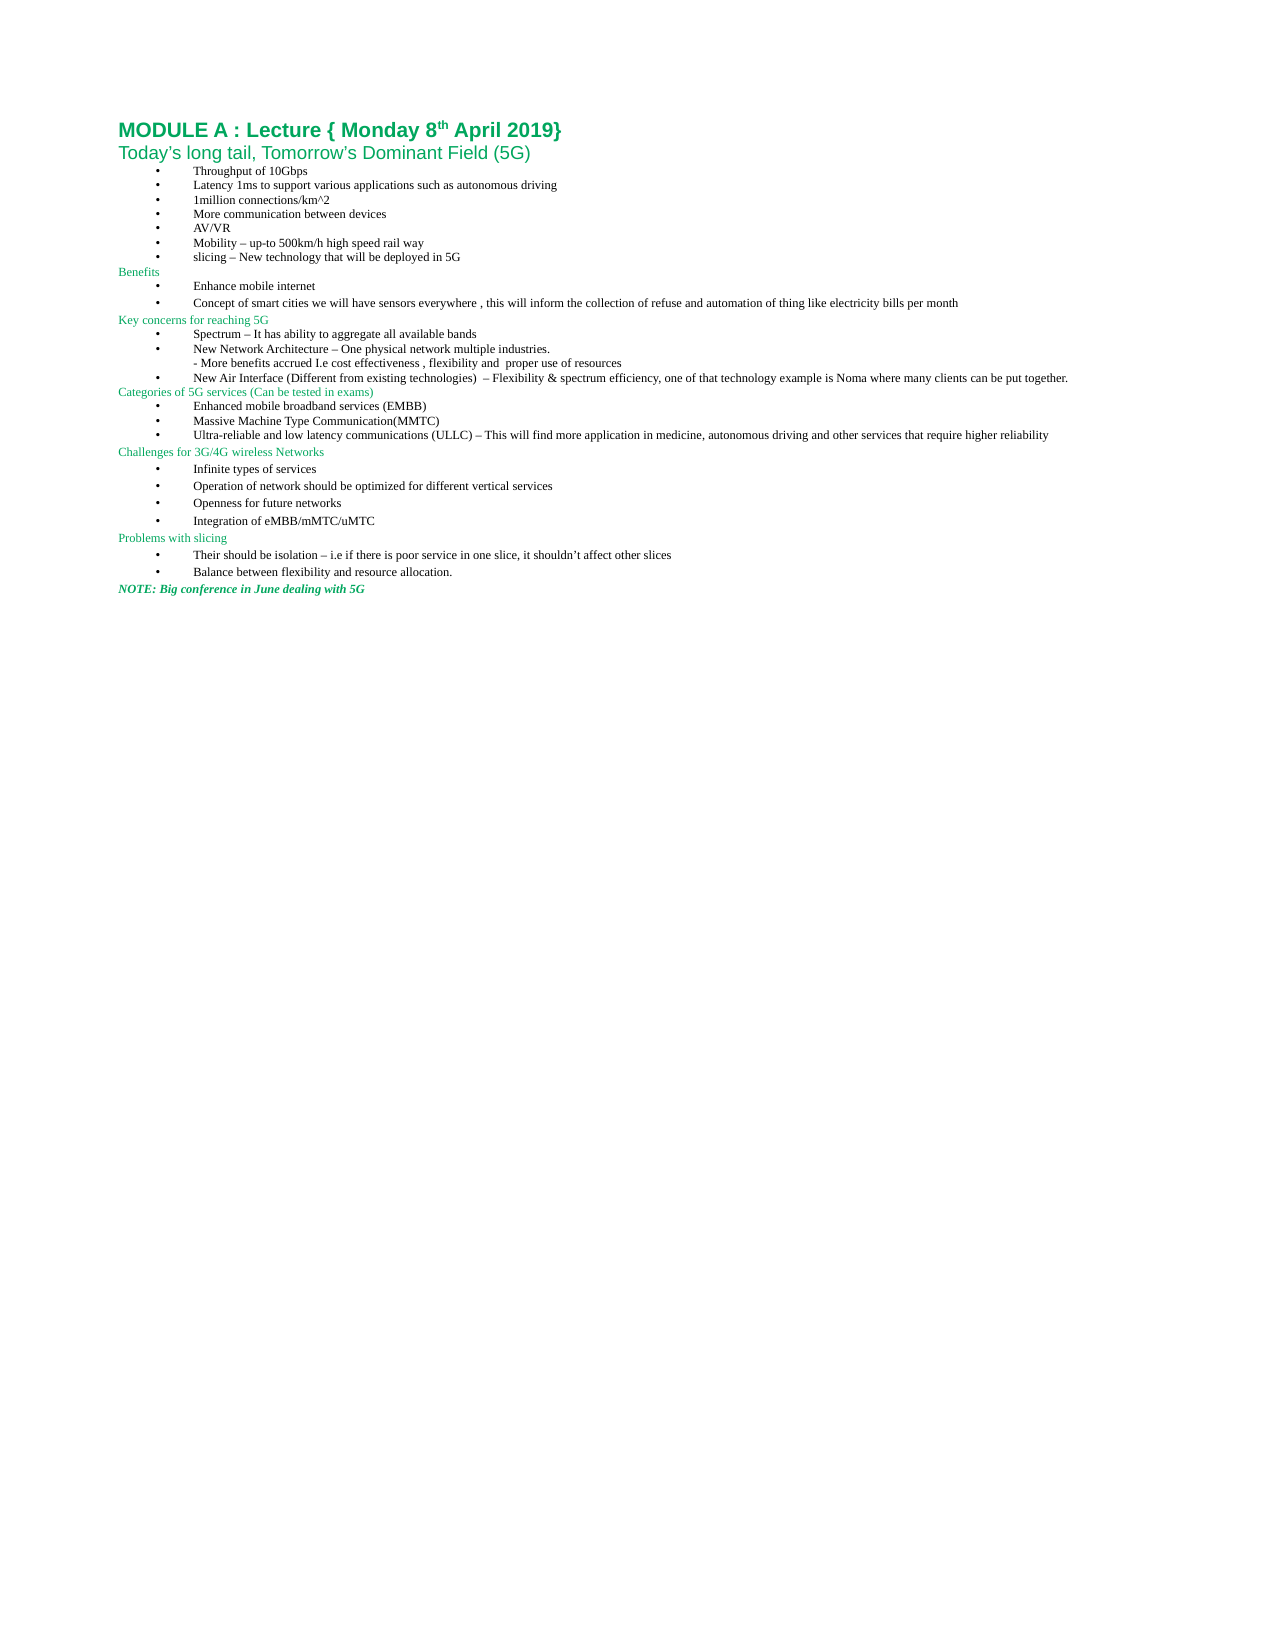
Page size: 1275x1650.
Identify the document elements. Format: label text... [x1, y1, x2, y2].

list Ultra-reliable and low latency communications (ULLC) – This will find more application in medicine, autonomous driving and other services that require higher reliability [156, 428, 1157, 442]
text Challenges for 3G/4G wireless Networks [118, 445, 1157, 459]
text Key concerns for reaching 5G [118, 313, 1157, 327]
list 1million connections/km^2 [156, 192, 1157, 207]
list slicing – New technology that will be deployed in 5G [156, 250, 1157, 264]
list Openness for future networks [156, 496, 1157, 511]
list - More benefits accrued I.e cost effectiveness , flexibility and proper use of resources [156, 356, 1157, 370]
subtitle Today’s long tail, Tomorrow’s Dominant Field (5G) [118, 142, 1157, 164]
list Enhance mobile internet [156, 279, 1157, 293]
list AV/VR [156, 221, 1157, 236]
list Integration of eMBB/mMTC/uMTC [156, 513, 1157, 528]
list New Air Interface (Different from existing technologies) – Flexibility & spectrum efficiency, one of that technology example is Noma where many clients can be put together. [156, 370, 1157, 385]
list Massive Machine Type Communication(MMTC) [156, 413, 1157, 428]
list Balance between flexibility and resource allocation. [156, 564, 1157, 579]
list More communication between devices [156, 207, 1157, 221]
list Enhanced mobile broadband services (EMBB) [156, 399, 1157, 413]
list New Network Architecture – One physical network multiple industries. [156, 342, 1157, 356]
list Latency 1ms to support various applications such as autonomous driving [156, 178, 1157, 192]
list Operation of network should be optimized for different vertical services [156, 479, 1157, 493]
list Mobility – up-to 500km/h high speed rail way [156, 236, 1157, 250]
list Spectrum – It has ability to aggregate all available bands [156, 327, 1157, 342]
list Their should be isolation – i.e if there is poor service in one slice, it shouldn’t affect other slices [156, 547, 1157, 562]
text Problems with slicing [118, 530, 1157, 545]
title MODULE A : Lecture { Monday 8th April 2019} [118, 118, 1157, 142]
list Concept of smart cities we will have sensors everywhere , this will inform the collection of refuse and automation of thing like electricity bills per month [156, 296, 1157, 310]
list Infinite types of services [156, 462, 1157, 476]
list Throughput of 10Gbps [156, 164, 1157, 178]
text Categories of 5G services (Can be tested in exams) [118, 385, 1157, 399]
text Benefits [118, 264, 1157, 279]
text NOTE: Big conference in June dealing with 5G [118, 582, 1157, 596]
